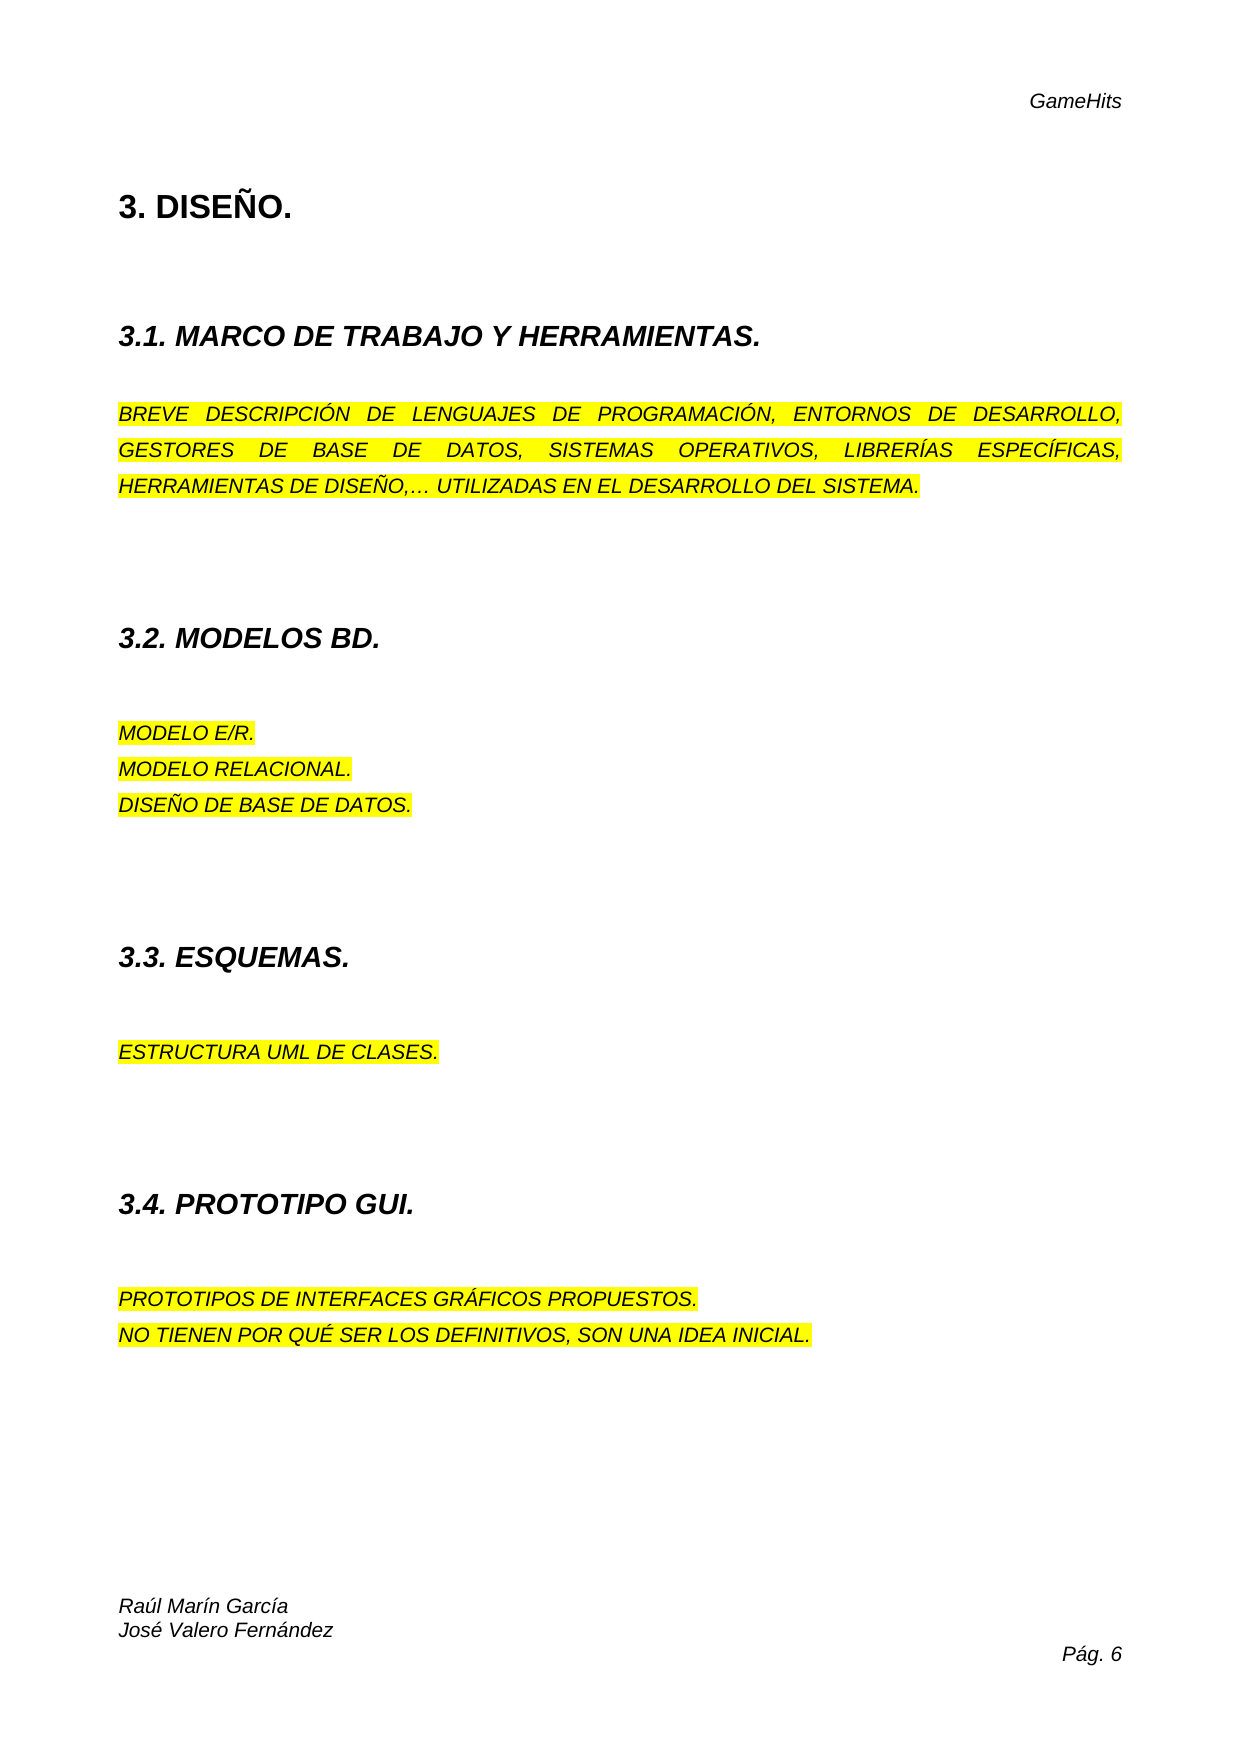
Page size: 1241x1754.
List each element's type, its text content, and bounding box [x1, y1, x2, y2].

subtitle 3.3. ESQUEMAS. [118, 940, 1122, 974]
text ESTRUCTURA UML DE CLASES. [118, 1040, 1122, 1064]
text MODELO RELACIONAL. [118, 757, 1122, 781]
subtitle 3.2. MODELOS BD. [118, 621, 1122, 655]
text PROTOTIPOS DE INTERFACES GRÁFICOS PROPUESTOS. [118, 1287, 1122, 1311]
text DISEÑO DE BASE DE DATOS. [118, 793, 1122, 817]
subtitle 3. DISEÑO. [118, 187, 1122, 226]
text BREVE DESCRIPCIÓN DE LENGUAJES DE PROGRAMACIÓN, ENTORNOS DE DESARROLLO, GESTORES DE BASE DE DATOS, SISTEMAS OPERATIVOS, LIBRERÍAS ESPECÍFICAS, HERRAMIENTAS DE DISEÑO,… UTILIZADAS EN EL DESARROLLO DEL SISTEMA. [118, 402, 1122, 498]
subtitle 3.1. MARCO DE TRABAJO Y HERRAMIENTAS. [118, 319, 1122, 353]
text NO TIENEN POR QUÉ SER LOS DEFINITIVOS, SON UNA IDEA INICIAL. [118, 1323, 1122, 1347]
text MODELO E/R. [118, 721, 1122, 745]
subtitle 3.4. PROTOTIPO GUI. [118, 1187, 1122, 1221]
